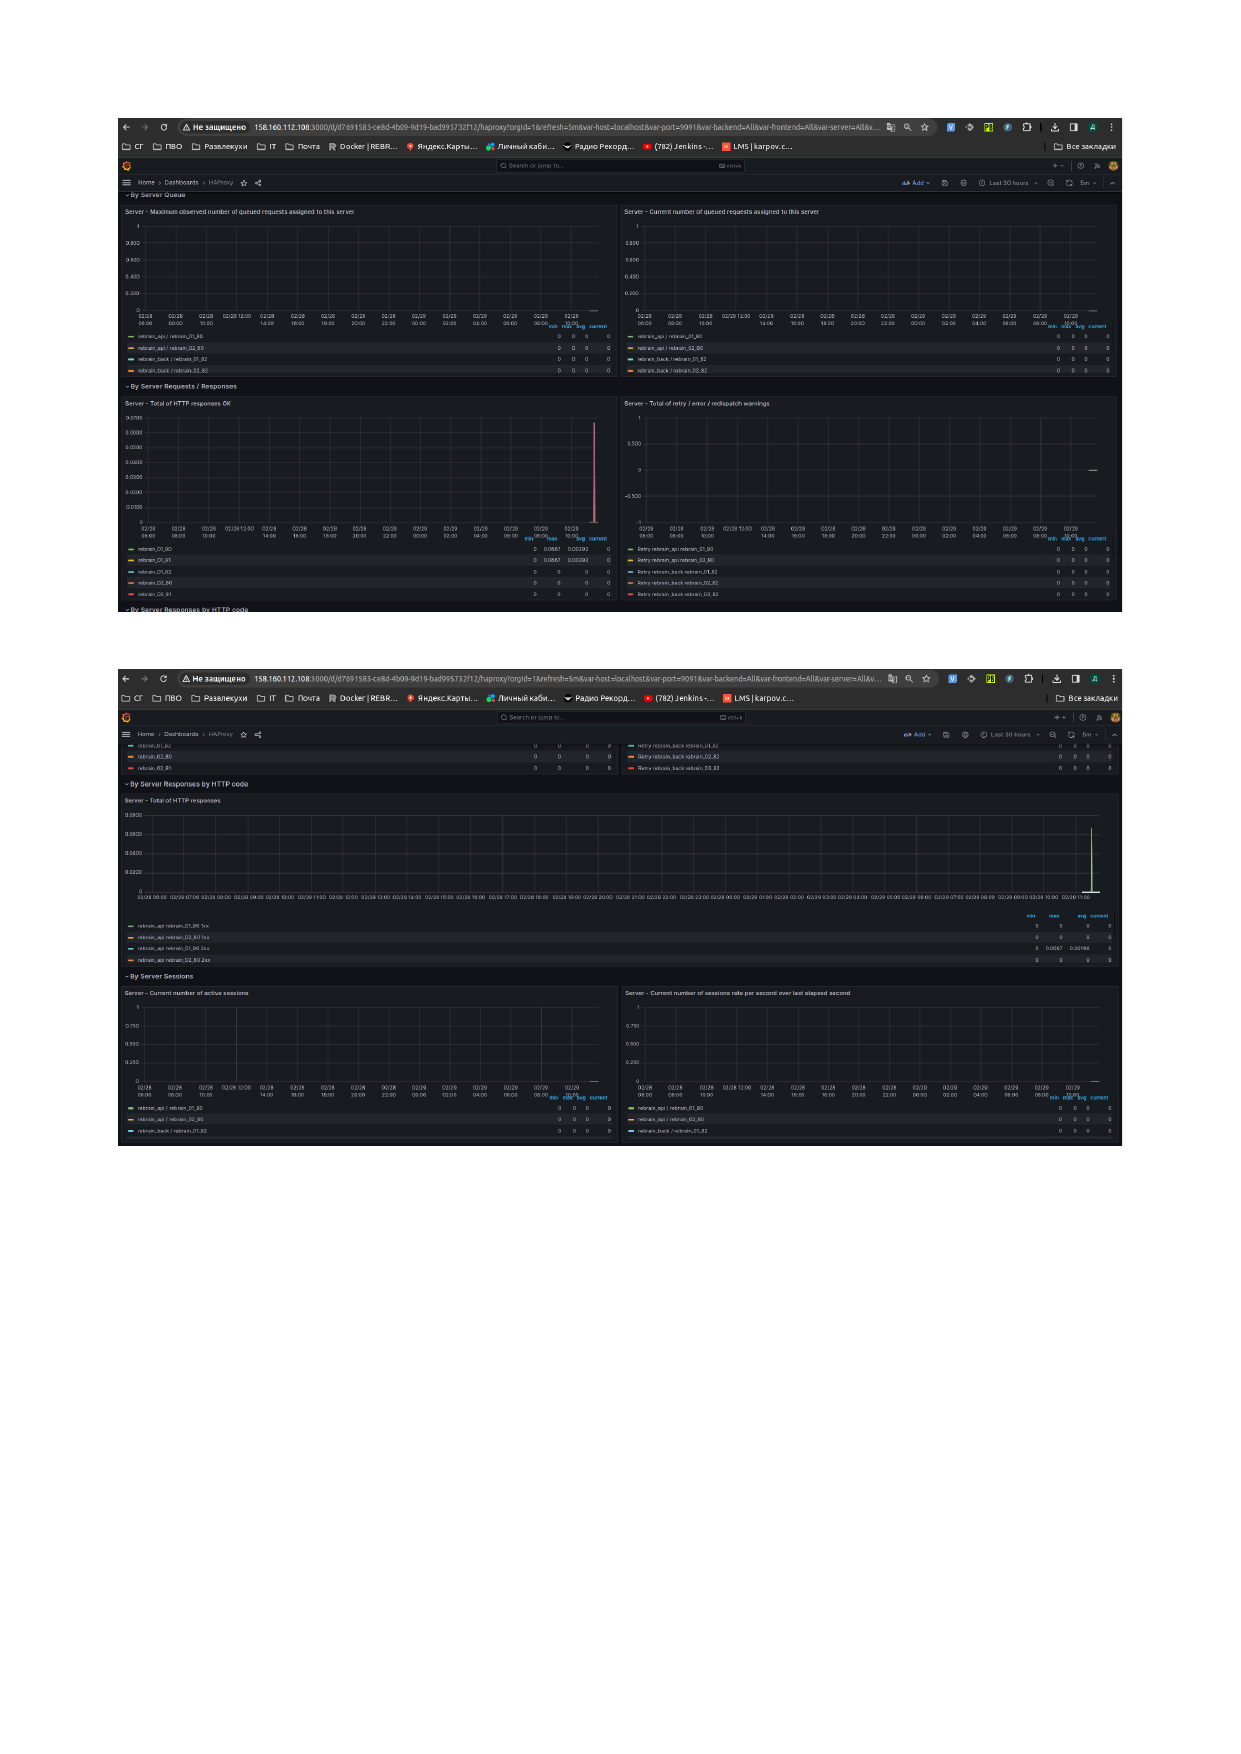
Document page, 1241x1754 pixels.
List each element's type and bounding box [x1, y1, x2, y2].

picture [118, 118, 1123, 612]
picture [118, 669, 1123, 1146]
